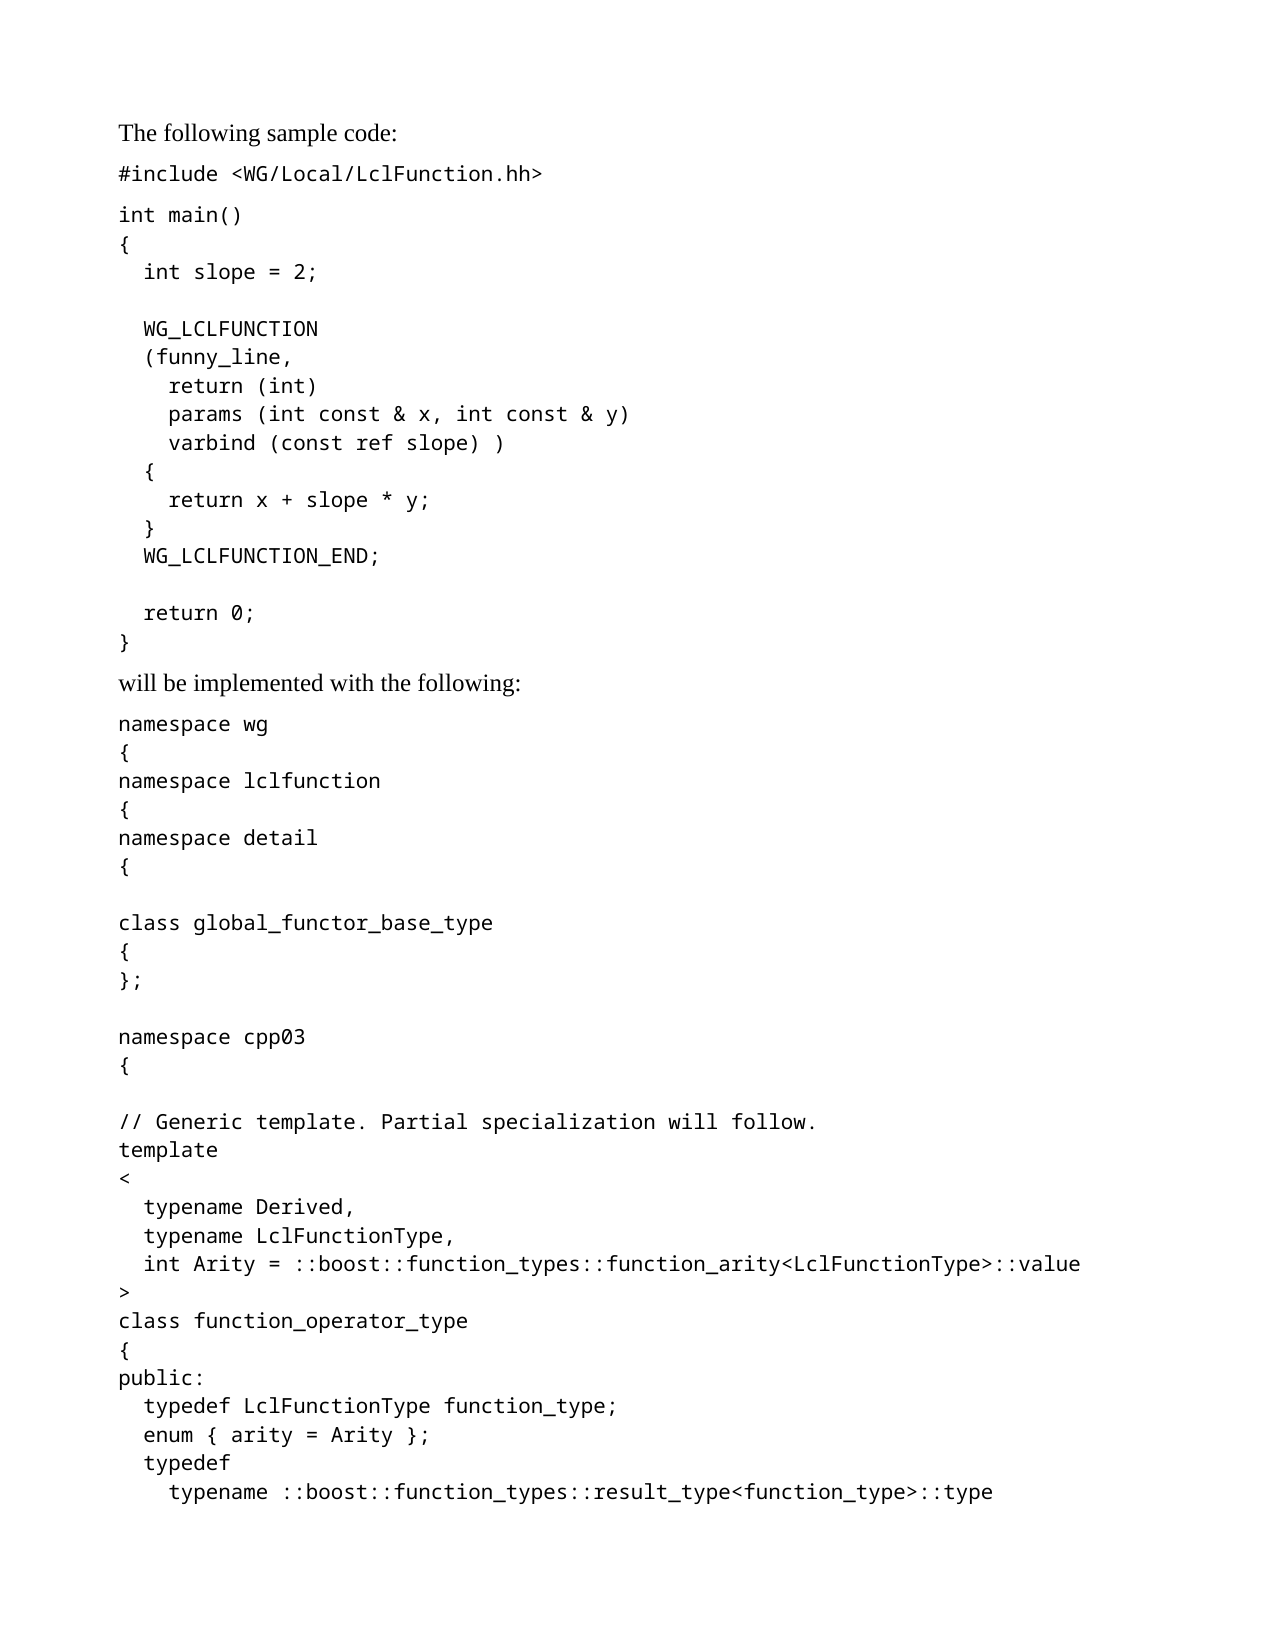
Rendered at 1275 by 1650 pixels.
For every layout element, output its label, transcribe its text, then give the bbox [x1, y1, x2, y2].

text will be implemented with the following: [118, 668, 1157, 697]
text The following sample code: [118, 118, 1157, 147]
text #include <WG/Local/LclFunction.hh> [118, 159, 1157, 188]
text int main() { int slope = 2; WG_LCLFUNCTION (funny_line, return (int) params (int const & x, int const & y) varbind (const ref slope) ) { return x + slope * y; } WG_LCLFUNCTION_END; return 0; } [118, 200, 1157, 655]
text namespace wg { namespace lclfunction { namespace detail { class global_functor_base_type { }; namespace cpp03 { // Generic template. Partial specialization will follow. template < typename Derived, typename LclFunctionType, int Arity = ::boost::function_types::function_arity<LclFunctionType>::value > class function_operator_type { public: typedef LclFunctionType function_type; enum { arity = Arity }; typedef typename ::boost::function_types::result_type<function_type>::type [118, 709, 1157, 1505]
